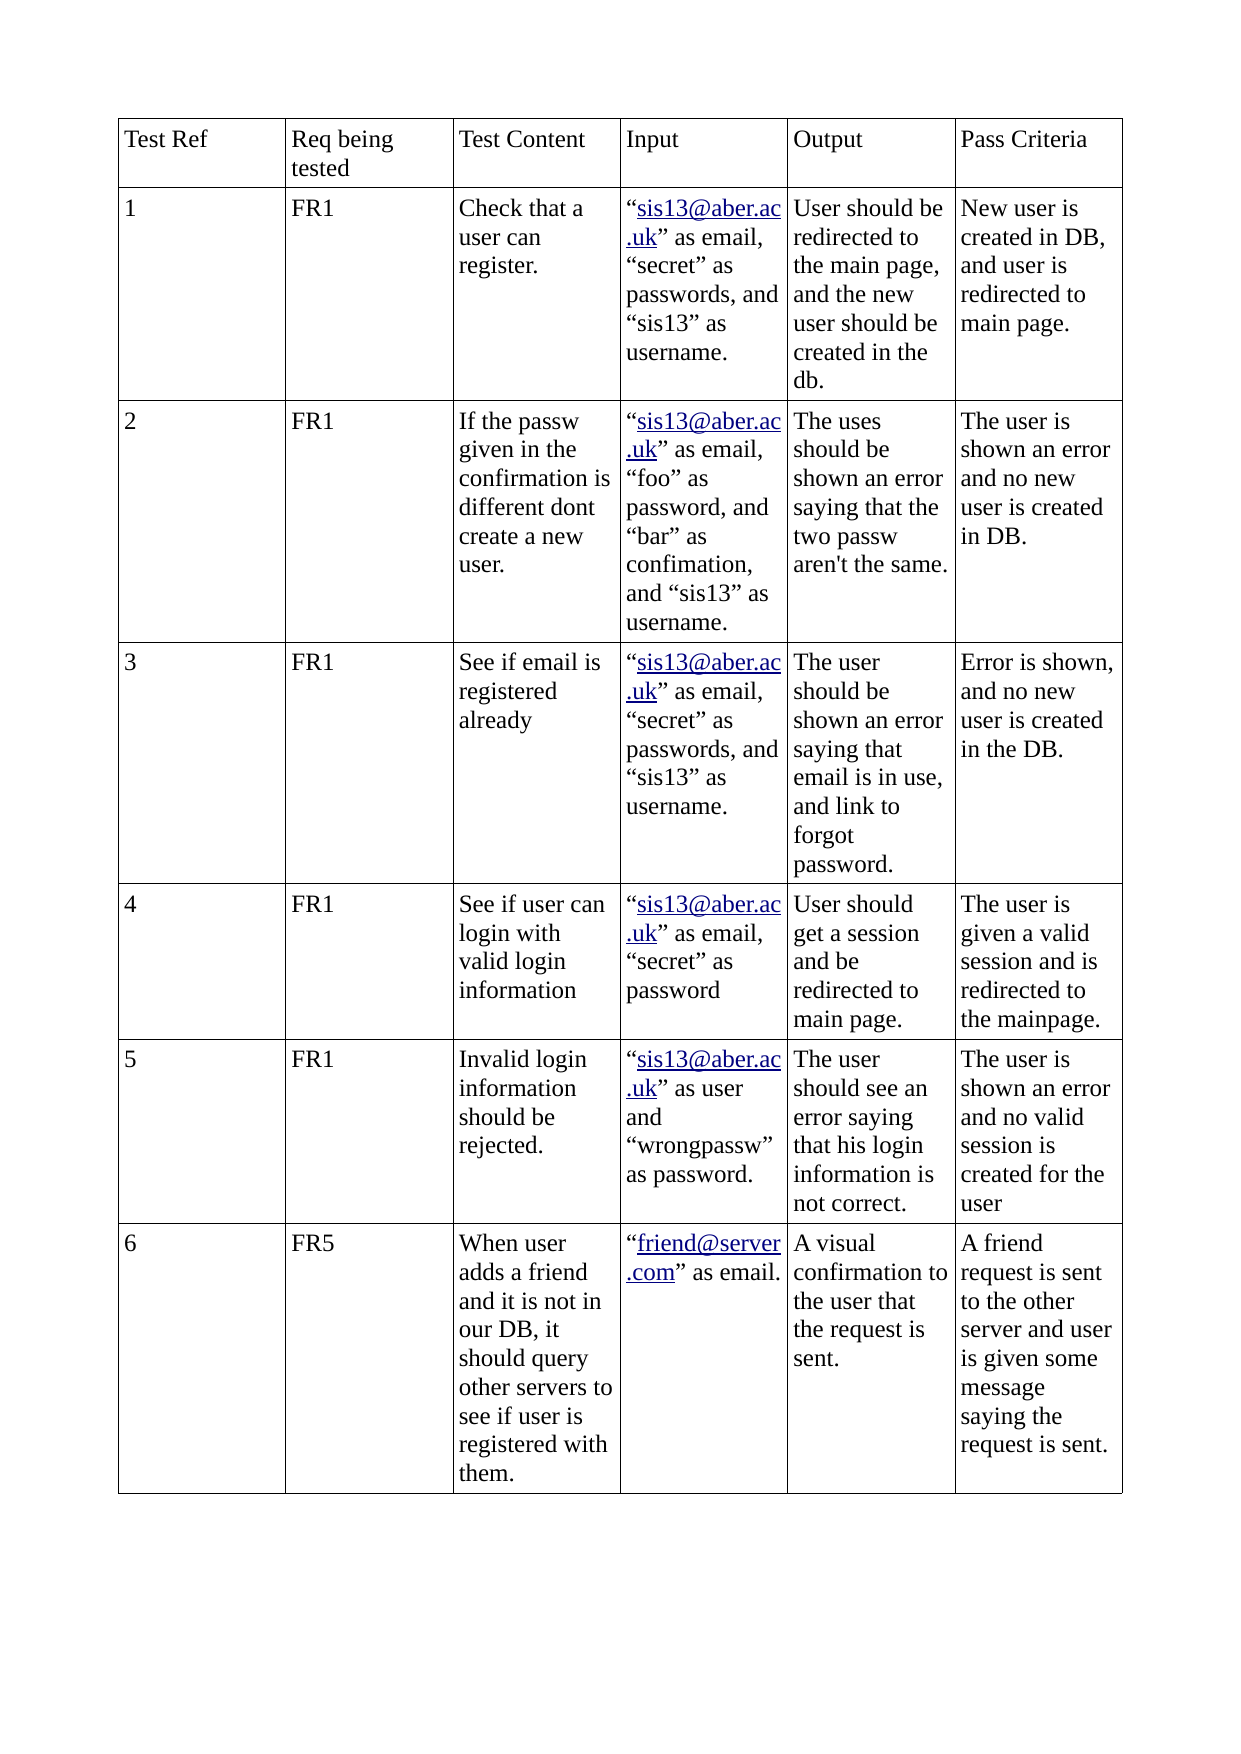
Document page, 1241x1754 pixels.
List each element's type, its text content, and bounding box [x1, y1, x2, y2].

table_cell FR1 [286, 1040, 453, 1222]
table_cell Check that a user can register. [454, 188, 620, 400]
table_cell User should get a session and be redirected to main page. [788, 884, 955, 1038]
table_cell FR1 [286, 643, 453, 883]
table_header Output [788, 119, 955, 187]
table_cell New user is created in DB, and user is redirected to main page. [956, 188, 1122, 400]
table_cell A friend request is sent to the other server and user is given some message saying the request is sent. [956, 1224, 1122, 1493]
table_cell User should be redirected to the main page, and the new user should be created in the db. [788, 188, 955, 400]
table_cell FR1 [286, 188, 453, 400]
table_cell 4 [119, 884, 285, 1038]
table_cell “sis13@aber.ac.uk” as user and “wrongpassw” as password. [621, 1040, 787, 1222]
table_cell 5 [119, 1040, 285, 1222]
table_header Test Ref [119, 119, 285, 187]
table_cell If the passw given in the confirmation is different dont create a new user. [454, 401, 620, 642]
table_cell FR5 [286, 1224, 453, 1493]
table_cell The user is shown an error and no new user is created in DB. [956, 401, 1122, 642]
table_cell 1 [119, 188, 285, 400]
table_cell The user is shown an error and no valid session is created for the user [956, 1040, 1122, 1222]
table_cell “sis13@aber.ac.uk” as email, “secret” as passwords, and “sis13” as username. [621, 643, 787, 883]
table_cell 6 [119, 1224, 285, 1493]
table_cell “friend@server.com” as email. [621, 1224, 787, 1493]
table_cell The user should see an error saying that his login information is not correct. [788, 1040, 955, 1222]
table_cell 3 [119, 643, 285, 883]
table_header Pass Criteria [956, 119, 1122, 187]
table_cell The uses should be shown an error saying that the two passw aren't the same. [788, 401, 955, 642]
table_cell “sis13@aber.ac.uk” as email, “secret” as password [621, 884, 787, 1038]
table_cell Error is shown, and no new user is created in the DB. [956, 643, 1122, 883]
table_cell 2 [119, 401, 285, 642]
table_cell Invalid login information should be rejected. [454, 1040, 620, 1222]
table_cell “sis13@aber.ac.uk” as email, “foo” as password, and “bar” as confimation, and “sis13” as username. [621, 401, 787, 642]
table_cell See if user can login with valid login information [454, 884, 620, 1038]
table_cell A visual confirmation to the user that the request is sent. [788, 1224, 955, 1493]
table_cell “sis13@aber.ac.uk” as email, “secret” as passwords, and “sis13” as username. [621, 188, 787, 400]
table_header Test Content [454, 119, 620, 187]
table_header Input [621, 119, 787, 187]
table_cell The user is given a valid session and is redirected to the mainpage. [956, 884, 1122, 1038]
table_cell See if email is registered already [454, 643, 620, 883]
table_cell The user should be shown an error saying that email is in use, and link to forgot password. [788, 643, 955, 883]
table_cell When user adds a friend and it is not in our DB, it should query other servers to see if user is registered with them. [454, 1224, 620, 1493]
table_header Req being tested [286, 119, 453, 187]
table_cell FR1 [286, 884, 453, 1038]
table_cell FR1 [286, 401, 453, 642]
